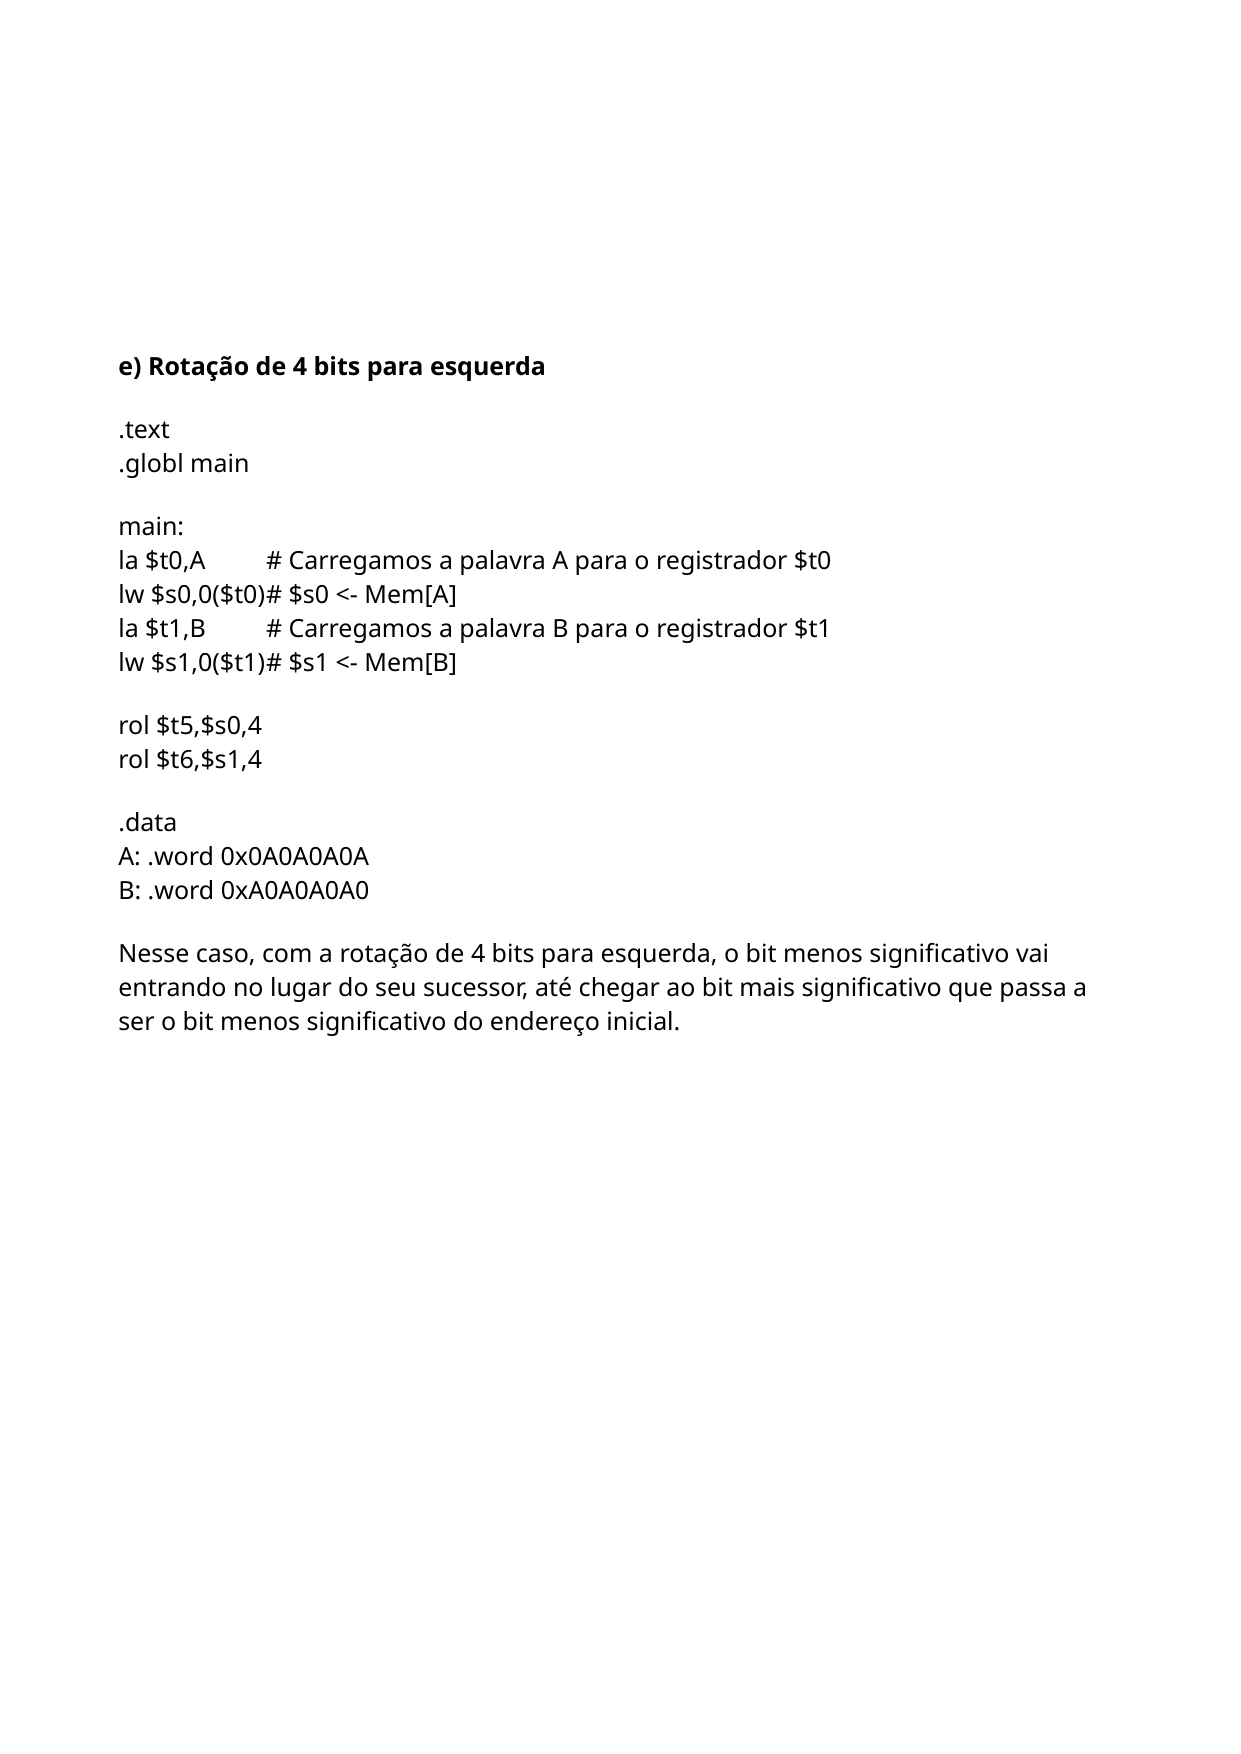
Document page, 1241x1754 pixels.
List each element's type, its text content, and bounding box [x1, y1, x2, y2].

text la $t0,A # Carregamos a palavra A para o registrador $t0 [118, 543, 1122, 577]
text rol $t6,$s1,4 [118, 742, 1122, 776]
text Nesse caso, com a rotação de 4 bits para esquerda, o bit menos significativo vai entrando no lugar do seu sucessor, até chegar ao bit mais significativo que passa a ser o bit menos significativo do endereço inicial. [118, 935, 1122, 1038]
text main: [118, 508, 1122, 543]
text rol $t5,$s0,4 [118, 708, 1122, 742]
text lw $s0,0($t0) # $s0 <- Mem[A] [118, 577, 1122, 611]
text B: .word 0xA0A0A0A0 [118, 873, 1122, 907]
text .globl main [118, 446, 1122, 480]
text la $t1,B # Carregamos a palavra B para o registrador $t1 [118, 611, 1122, 645]
text e) Rotação de 4 bits para esquerda [118, 349, 1122, 383]
text .data [118, 804, 1122, 838]
text A: .word 0x0A0A0A0A [118, 838, 1122, 873]
text lw $s1,0($t1) # $s1 <- Mem[B] [118, 645, 1122, 679]
text .text [118, 412, 1122, 446]
